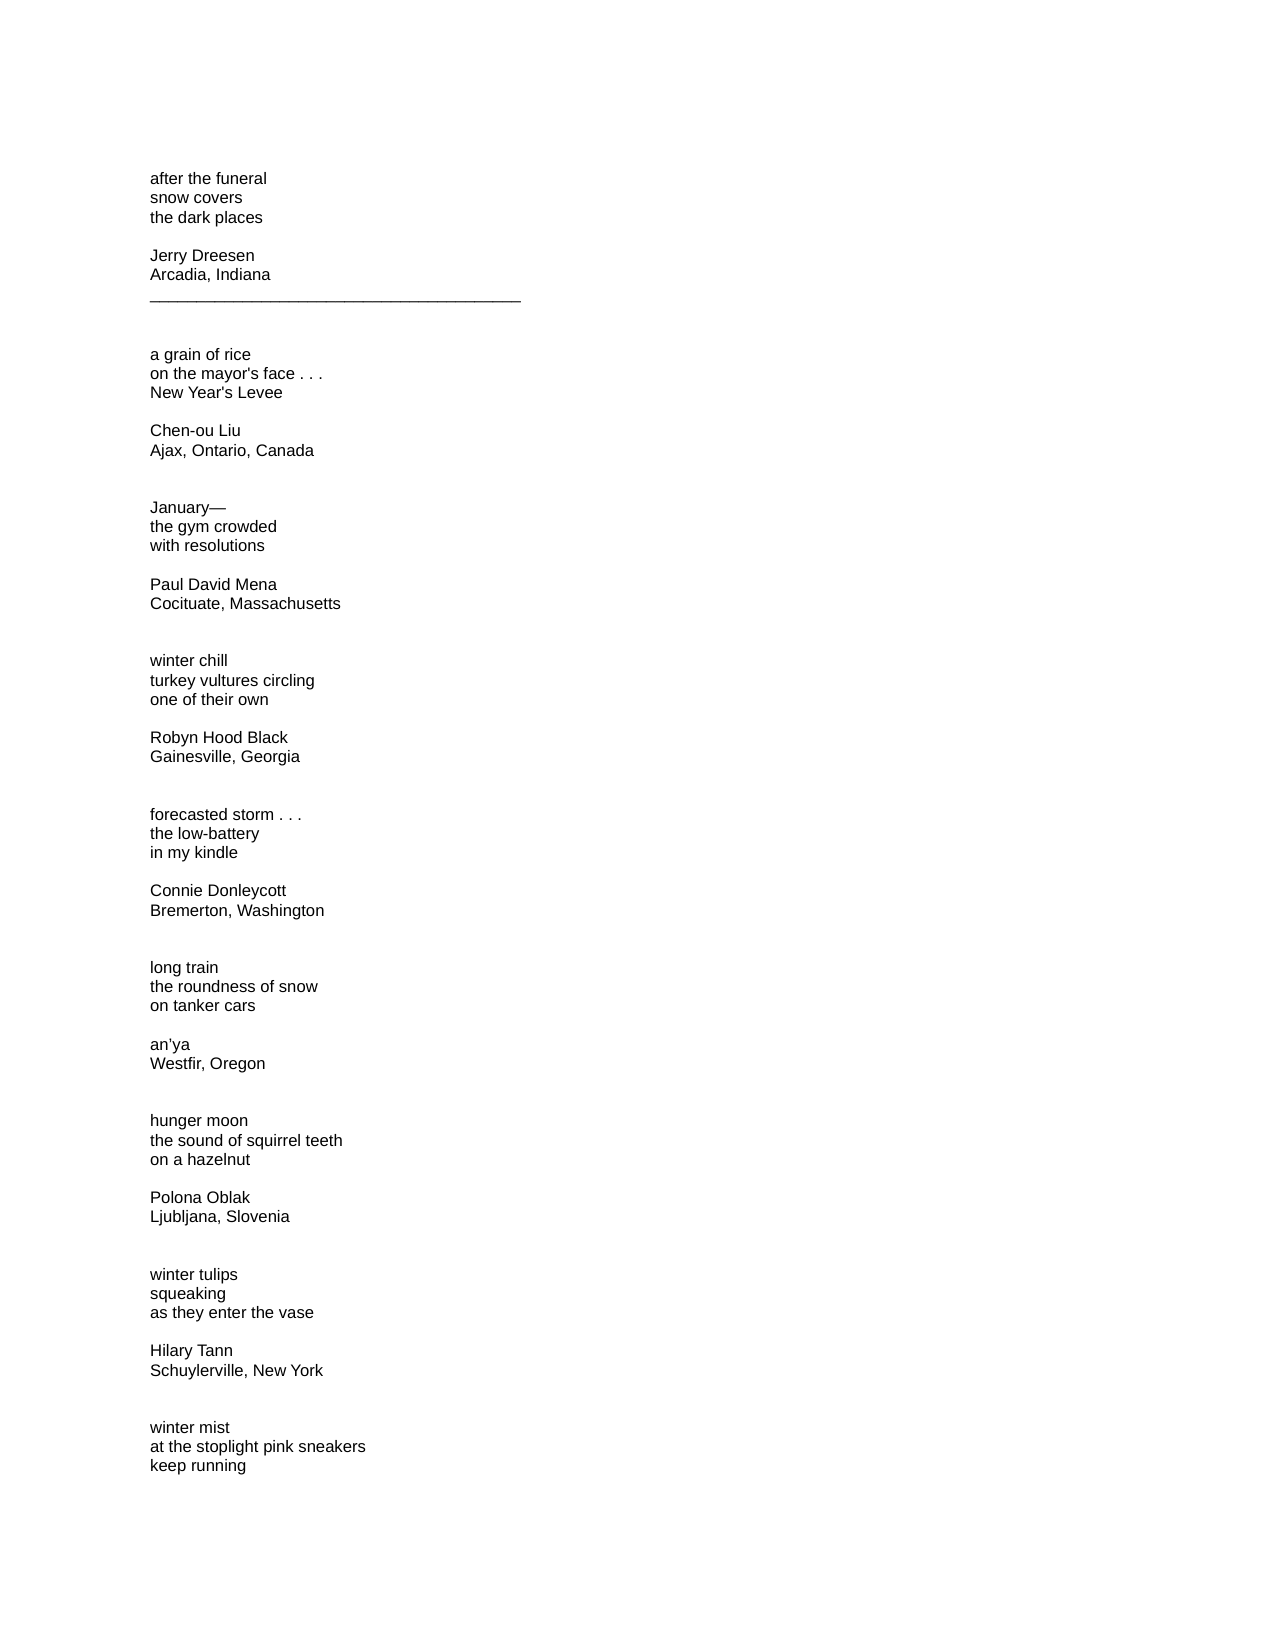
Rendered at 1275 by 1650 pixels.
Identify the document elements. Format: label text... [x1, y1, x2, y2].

text January— the gym crowded with resolutions Paul David Mena Cocituate, Massachusetts [150, 498, 1125, 613]
text Schuylerville, New York [150, 1360, 1125, 1379]
text in my kindle [150, 843, 1125, 862]
text the low-battery [150, 824, 1125, 843]
text Bremerton, Washington [150, 900, 1125, 919]
text an’ya [150, 1034, 1125, 1054]
text squeaking [150, 1284, 1125, 1303]
text winter tulips [150, 1264, 1125, 1284]
text Robyn Hood Black Gainesville, Georgia [150, 728, 1125, 766]
text forecasted storm . . . [150, 804, 1125, 824]
text after the funeral snow covers the dark places Jerry Dreesen Arcadia, Indiana [150, 169, 1125, 284]
text Polona Oblak Ljubljana, Slovenia [150, 1188, 1125, 1226]
text a grain of rice on the mayor's face . . . New Year's Levee Chen-ou Liu Ajax, Ontario, Canada [150, 344, 1125, 459]
text Westfir, Oregon [150, 1054, 1125, 1073]
text Connie Donleycott [150, 881, 1125, 900]
text winter chill turkey vultures circling one of their own [150, 651, 1125, 709]
text ________________________________________ [150, 284, 1125, 303]
text long train the roundness of snow on tanker cars [150, 958, 1125, 1015]
text winter mist at the stoplight pink sneakers keep running [150, 1418, 1125, 1475]
text Hilary Tann [150, 1341, 1125, 1360]
text as they enter the vase [150, 1303, 1125, 1322]
text hunger moon the sound of squirrel teeth on a hazelnut [150, 1111, 1125, 1169]
